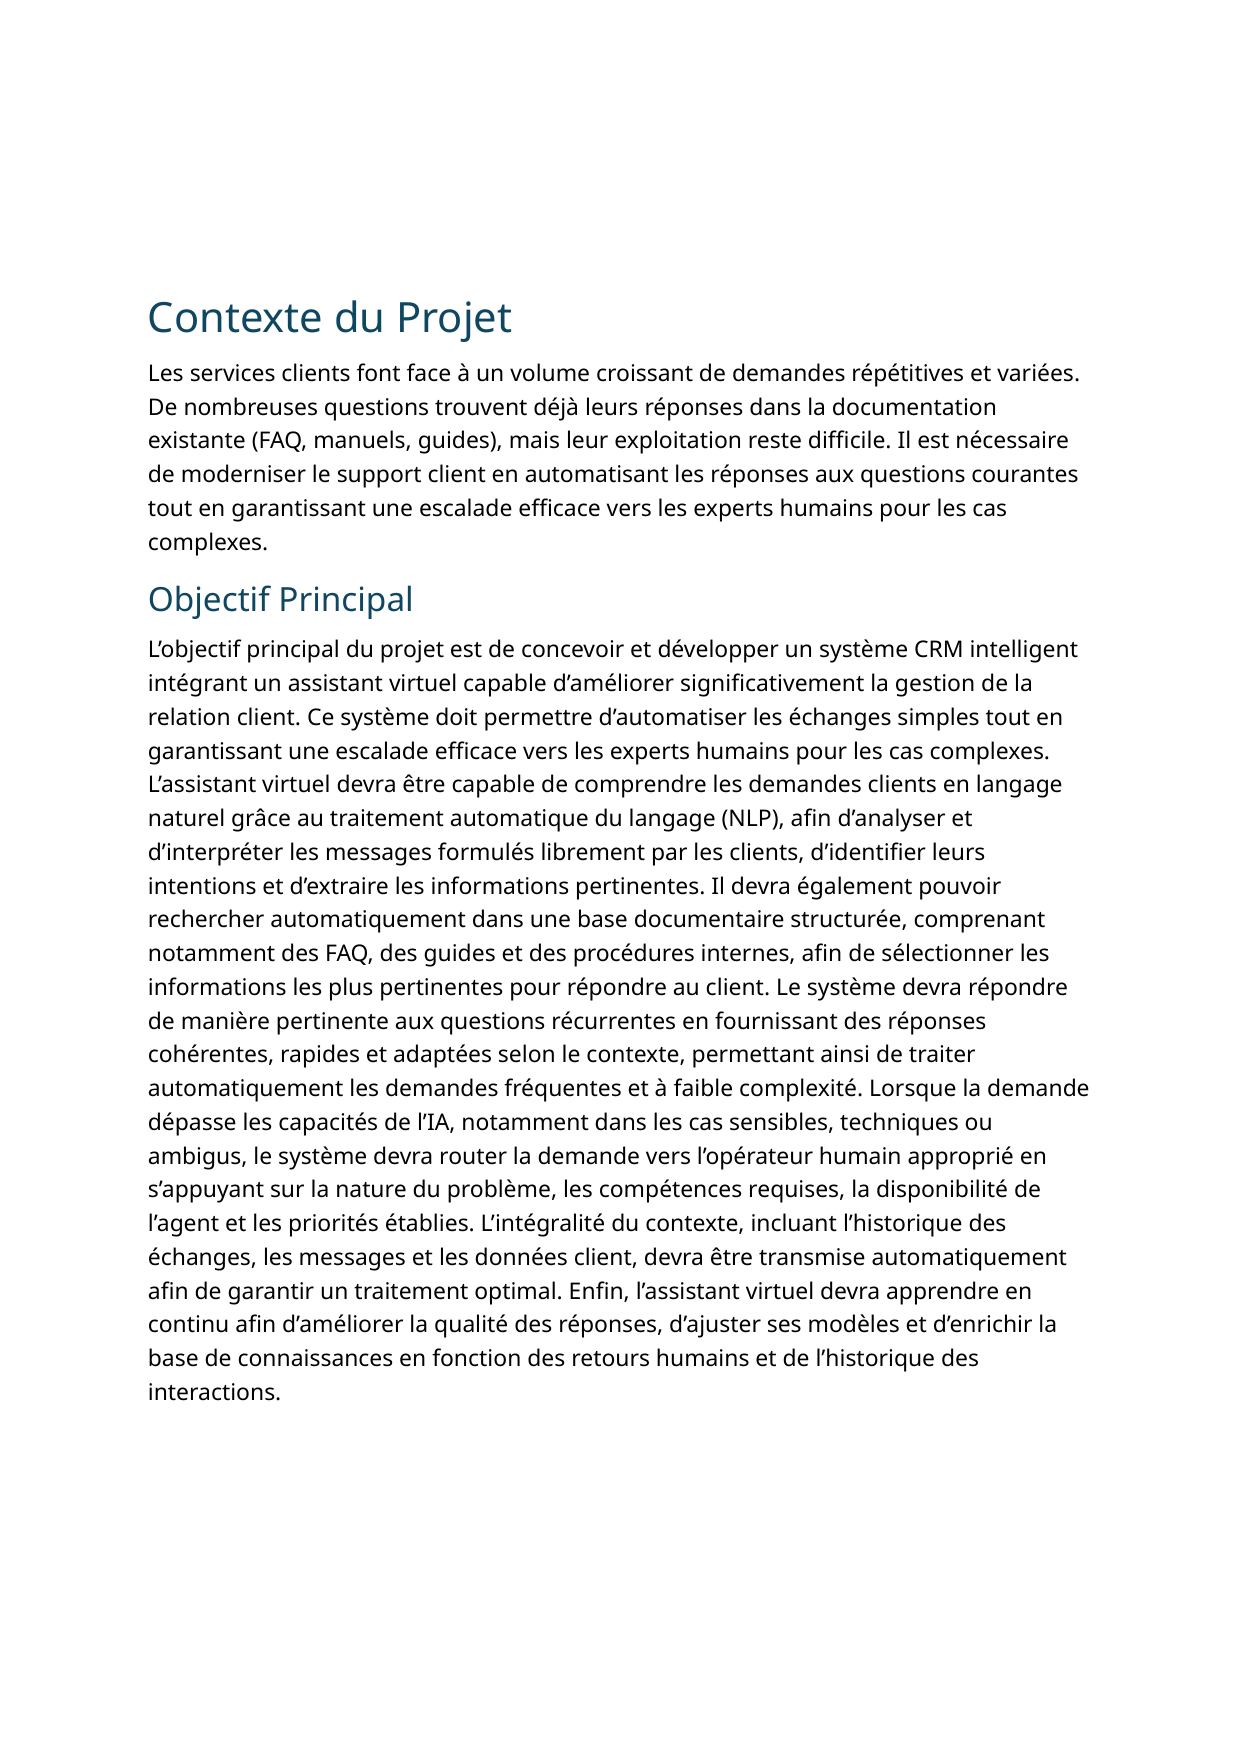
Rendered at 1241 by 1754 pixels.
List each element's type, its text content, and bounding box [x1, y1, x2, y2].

subtitle Objectif Principal [148, 576, 1093, 622]
subtitle Contexte du Projet [148, 287, 1093, 344]
text Les services clients font face à un volume croissant de demandes répétitives et variées. De nombreuses questions trouvent déjà leurs réponses dans la documentation existante (FAQ, manuels, guides), mais leur exploitation reste difficile. Il est nécessaire de moderniser le support client en automatisant les réponses aux questions courantes tout en garantissant une escalade efficace vers les experts humains pour les cas complexes. [148, 357, 1093, 557]
text L’objectif principal du projet est de concevoir et développer un système CRM intelligent intégrant un assistant virtuel capable d’améliorer significativement la gestion de la relation client. Ce système doit permettre d’automatiser les échanges simples tout en garantissant une escalade efficace vers les experts humains pour les cas complexes. L’assistant virtuel devra être capable de comprendre les demandes clients en langage naturel grâce au traitement automatique du langage (NLP), afin d’analyser et d’interpréter les messages formulés librement par les clients, d’identifier leurs intentions et d’extraire les informations pertinentes. Il devra également pouvoir rechercher automatiquement dans une base documentaire structurée, comprenant notamment des FAQ, des guides et des procédures internes, afin de sélectionner les informations les plus pertinentes pour répondre au client. Le système devra répondre de manière pertinente aux questions récurrentes en fournissant des réponses cohérentes, rapides et adaptées selon le contexte, permettant ainsi de traiter automatiquement les demandes fréquentes et à faible complexité. Lorsque la demande dépasse les capacités de l’IA, notamment dans les cas sensibles, techniques ou ambigus, le système devra router la demande vers l’opérateur humain approprié en s’appuyant sur la nature du problème, les compétences requises, la disponibilité de l’agent et les priorités établies. L’intégralité du contexte, incluant l’historique des échanges, les messages et les données client, devra être transmise automatiquement afin de garantir un traitement optimal. Enfin, l’assistant virtuel devra apprendre en continu afin d’améliorer la qualité des réponses, d’ajuster ses modèles et d’enrichir la base de connaissances en fonction des retours humains et de l’historique des interactions. [148, 633, 1093, 1407]
